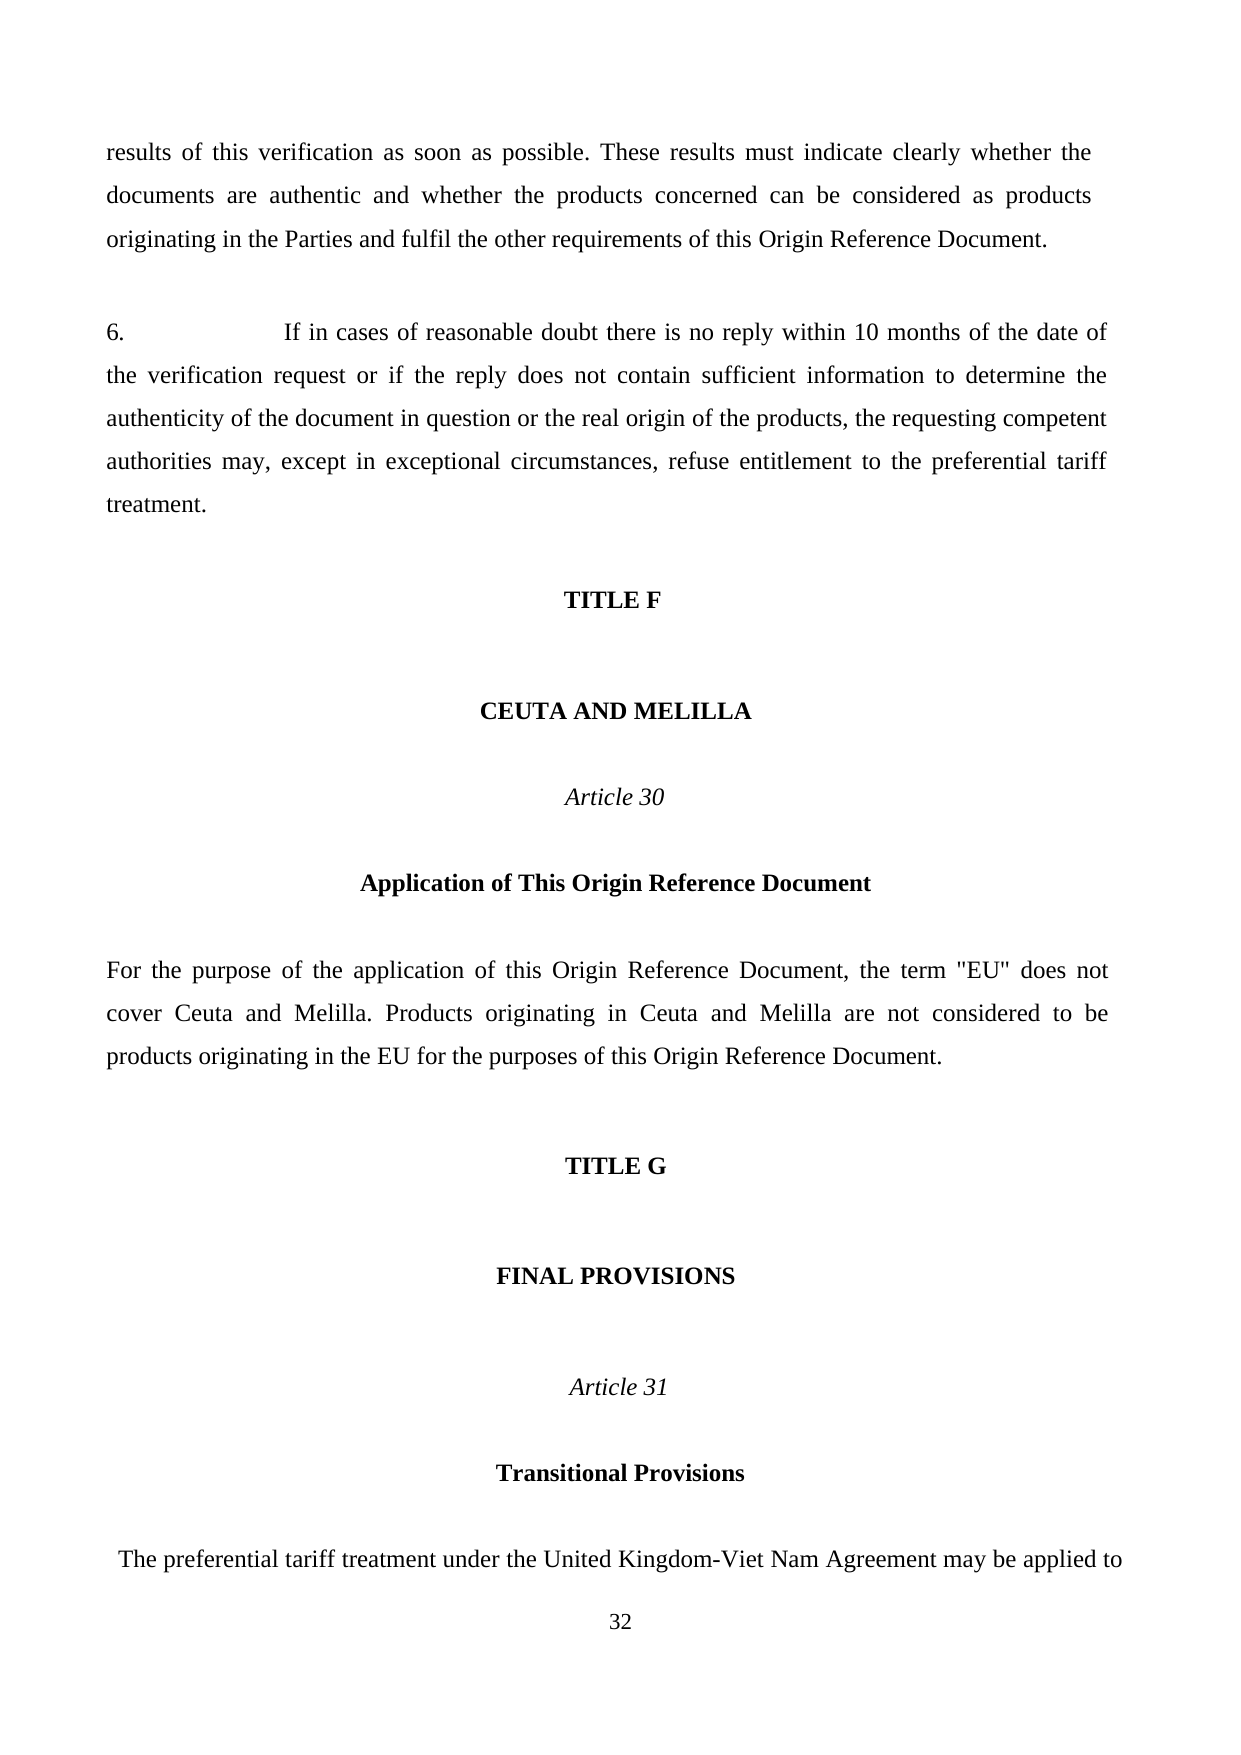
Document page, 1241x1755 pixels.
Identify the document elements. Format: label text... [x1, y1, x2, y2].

text CEUTA AND MELILLA [106, 696, 1125, 724]
text TITLE F [106, 585, 1125, 614]
text Transitional Provisions [146, 1458, 1094, 1487]
text For the purpose of the application of this Origin Reference Document, the term "EU" does not cover Ceuta and Melilla. Products originating in Ceuta and Melilla are not considered to be products originating in the EU for the purposes of this Origin Reference Document. [106, 955, 1110, 1070]
text Article 30 [106, 782, 1125, 811]
text TITLE G [106, 1151, 1125, 1180]
list results of this verification as soon as possible. These results must indicate clearly whether the documents are authentic and whether the products concerned can be considered as products originating in the Parties and fulfil the other requirements of this Origin Reference Document. [106, 137, 1093, 252]
text Article 31 [146, 1372, 1094, 1401]
text FINAL PROVISIONS [106, 1261, 1125, 1290]
text Application of This Origin Reference Document [106, 868, 1125, 897]
text The preferential tariff treatment under the United Kingdom-Viet Nam Agreement may be applied to [118, 1544, 1124, 1573]
list If in cases of reasonable doubt there is no reply within 10 months of the date of the verification request or if the reply does not contain sufficient information to determine the authenticity of the document in question or the real origin of the products, the requesting competent authorities may, except in exceptional circumstances, refuse entitlement to the preferential tariff treatment. [106, 317, 1108, 518]
